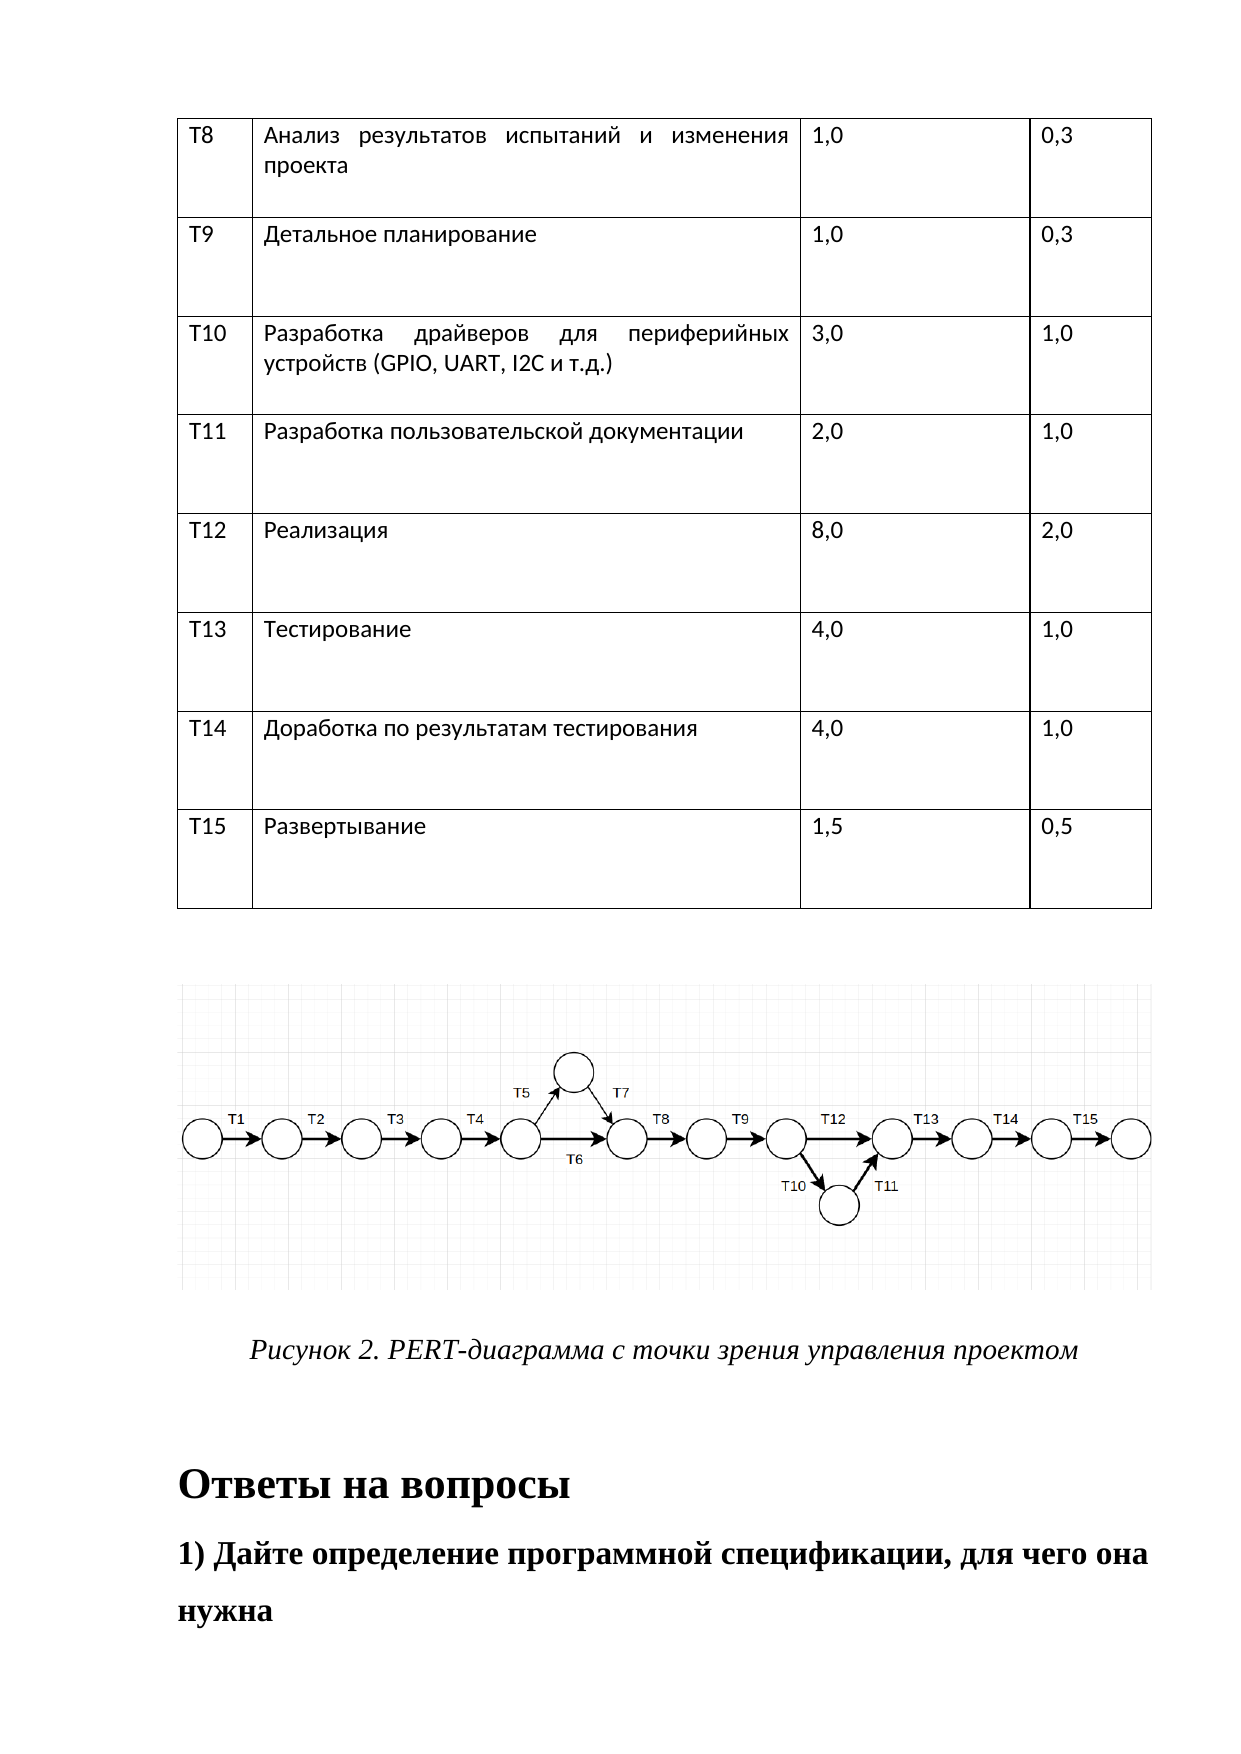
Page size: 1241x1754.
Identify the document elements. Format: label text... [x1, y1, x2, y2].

table_cell 2,0 [801, 415, 1029, 513]
table_cell 1,0 [801, 119, 1029, 217]
text Ответы на вопросы [177, 1457, 1152, 1508]
table_cell Доработка по результатам тестирования [253, 712, 800, 809]
table_cell Тестирование [253, 613, 800, 711]
table_cell 1,0 [1031, 317, 1151, 414]
table_cell 1,0 [1031, 613, 1151, 711]
table_cell 4,0 [801, 712, 1029, 809]
table_cell Детальное планирование [253, 218, 800, 316]
table_cell Развертывание [253, 810, 800, 908]
table_cell 1,0 [1031, 415, 1151, 513]
table_cell T9 [178, 218, 252, 316]
table_cell 0,3 [1031, 119, 1151, 217]
text 1) Дайте определение программной спецификации, для чего она нужна [177, 1533, 1152, 1629]
table_cell 1,0 [801, 218, 1029, 316]
table_cell 2,0 [1031, 514, 1151, 612]
table_cell 0,3 [1031, 218, 1151, 316]
table_cell T11 [178, 415, 252, 513]
table_cell 8,0 [801, 514, 1029, 612]
table_cell 0,5 [1031, 810, 1151, 908]
picture [177, 984, 1152, 1290]
table_cell T15 [178, 810, 252, 908]
table_cell Реализация [253, 514, 800, 612]
table_cell Разработка пользовательской документации [253, 415, 800, 513]
text Рисунок 2. PERT-диаграмма с точки зрения управления проектом [177, 1290, 1152, 1365]
table_cell 1,5 [801, 810, 1029, 908]
table_cell Разработка драйверов для периферийных устройств (GPIO, UART, I2C и т.д.) [253, 317, 800, 414]
table_cell T13 [178, 613, 252, 711]
table_cell T10 [178, 317, 252, 414]
table_cell T14 [178, 712, 252, 809]
table_cell Анализ результатов испытаний и изменения проекта [253, 119, 800, 217]
table_cell 3,0 [801, 317, 1029, 414]
table_cell 4,0 [801, 613, 1029, 711]
table_cell T8 [178, 119, 252, 217]
table_cell T12 [178, 514, 252, 612]
table_cell 1,0 [1031, 712, 1151, 809]
